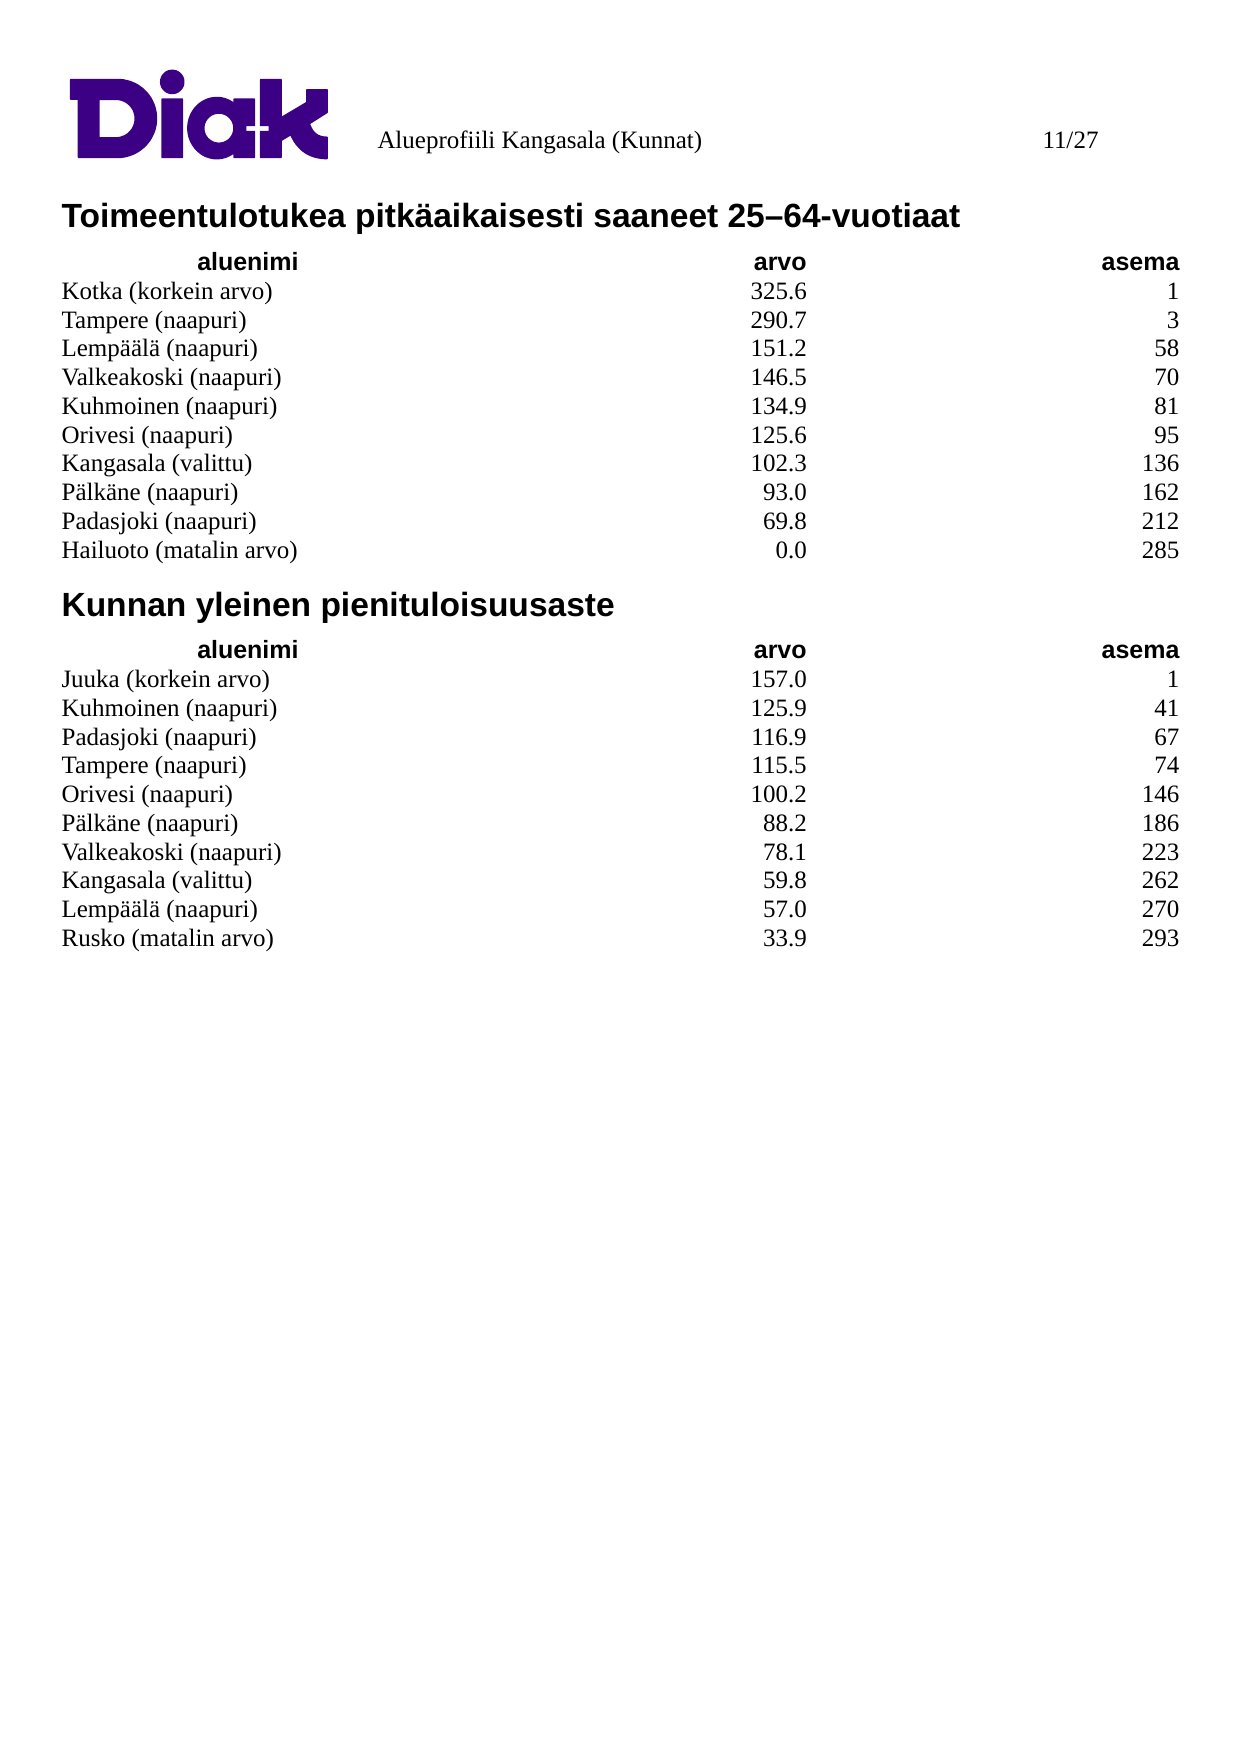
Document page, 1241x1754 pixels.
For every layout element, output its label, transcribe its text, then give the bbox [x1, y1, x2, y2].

table_cell 33.9 [434, 923, 806, 952]
table_cell Padasjoki (naapuri) [61, 506, 434, 535]
table_cell 162 [806, 477, 1179, 506]
table_cell 290.7 [434, 305, 806, 333]
table_header asema [806, 247, 1179, 276]
table_cell 0.0 [434, 535, 806, 563]
table_header asema [806, 636, 1179, 664]
table_cell 134.9 [434, 391, 806, 420]
table_cell Pälkäne (naapuri) [61, 808, 434, 837]
table_cell 125.9 [434, 693, 806, 722]
table_cell 186 [806, 808, 1179, 837]
table_cell Valkeakoski (naapuri) [61, 362, 434, 391]
table_cell 59.8 [434, 866, 806, 894]
table_cell 285 [806, 535, 1179, 563]
table_cell 1 [806, 664, 1179, 693]
table_header arvo [434, 636, 806, 664]
table_cell 125.6 [434, 420, 806, 448]
table_cell 115.5 [434, 751, 806, 779]
table_cell 81 [806, 391, 1179, 420]
table_cell 293 [806, 923, 1179, 952]
table_cell 70 [806, 362, 1179, 391]
table_cell Kuhmoinen (naapuri) [61, 693, 434, 722]
table_cell 88.2 [434, 808, 806, 837]
table_cell 212 [806, 506, 1179, 535]
table_header aluenimi [61, 636, 434, 664]
table_cell 41 [806, 693, 1179, 722]
table_cell Kangasala (valittu) [61, 449, 434, 477]
subtitle Kunnan yleinen pienituloisuusaste [61, 584, 1179, 623]
table_cell Tampere (naapuri) [61, 751, 434, 779]
table_cell 262 [806, 866, 1179, 894]
table_cell Pälkäne (naapuri) [61, 477, 434, 506]
table_cell 93.0 [434, 477, 806, 506]
table_cell 102.3 [434, 449, 806, 477]
table_cell 325.6 [434, 276, 806, 305]
table_cell 78.1 [434, 837, 806, 866]
subtitle Toimeentulotukea pitkäaikaisesti saaneet 25–64-vuotiaat [61, 196, 1179, 235]
table_cell Rusko (matalin arvo) [61, 923, 434, 952]
table_cell Kuhmoinen (naapuri) [61, 391, 434, 420]
table_cell 1 [806, 276, 1179, 305]
table_cell 223 [806, 837, 1179, 866]
table_cell Valkeakoski (naapuri) [61, 837, 434, 866]
table_cell 151.2 [434, 334, 806, 362]
table_cell Orivesi (naapuri) [61, 420, 434, 448]
table_cell Kangasala (valittu) [61, 866, 434, 894]
table_cell 74 [806, 751, 1179, 779]
table_cell 157.0 [434, 664, 806, 693]
table_cell Kotka (korkein arvo) [61, 276, 434, 305]
table_cell 146 [806, 779, 1179, 808]
table_cell 57.0 [434, 894, 806, 923]
table_cell Lempäälä (naapuri) [61, 894, 434, 923]
table_cell Tampere (naapuri) [61, 305, 434, 333]
table_cell Padasjoki (naapuri) [61, 722, 434, 751]
table_cell Orivesi (naapuri) [61, 779, 434, 808]
table_cell 95 [806, 420, 1179, 448]
table_cell Hailuoto (matalin arvo) [61, 535, 434, 563]
table_cell Lempäälä (naapuri) [61, 334, 434, 362]
table_header aluenimi [61, 247, 434, 276]
table_cell 3 [806, 305, 1179, 333]
table_cell 58 [806, 334, 1179, 362]
table_cell 270 [806, 894, 1179, 923]
table_cell 146.5 [434, 362, 806, 391]
table_cell 69.8 [434, 506, 806, 535]
table_header arvo [434, 247, 806, 276]
table_cell Juuka (korkein arvo) [61, 664, 434, 693]
table_cell 136 [806, 449, 1179, 477]
table_cell 67 [806, 722, 1179, 751]
table_cell 100.2 [434, 779, 806, 808]
table_cell 116.9 [434, 722, 806, 751]
